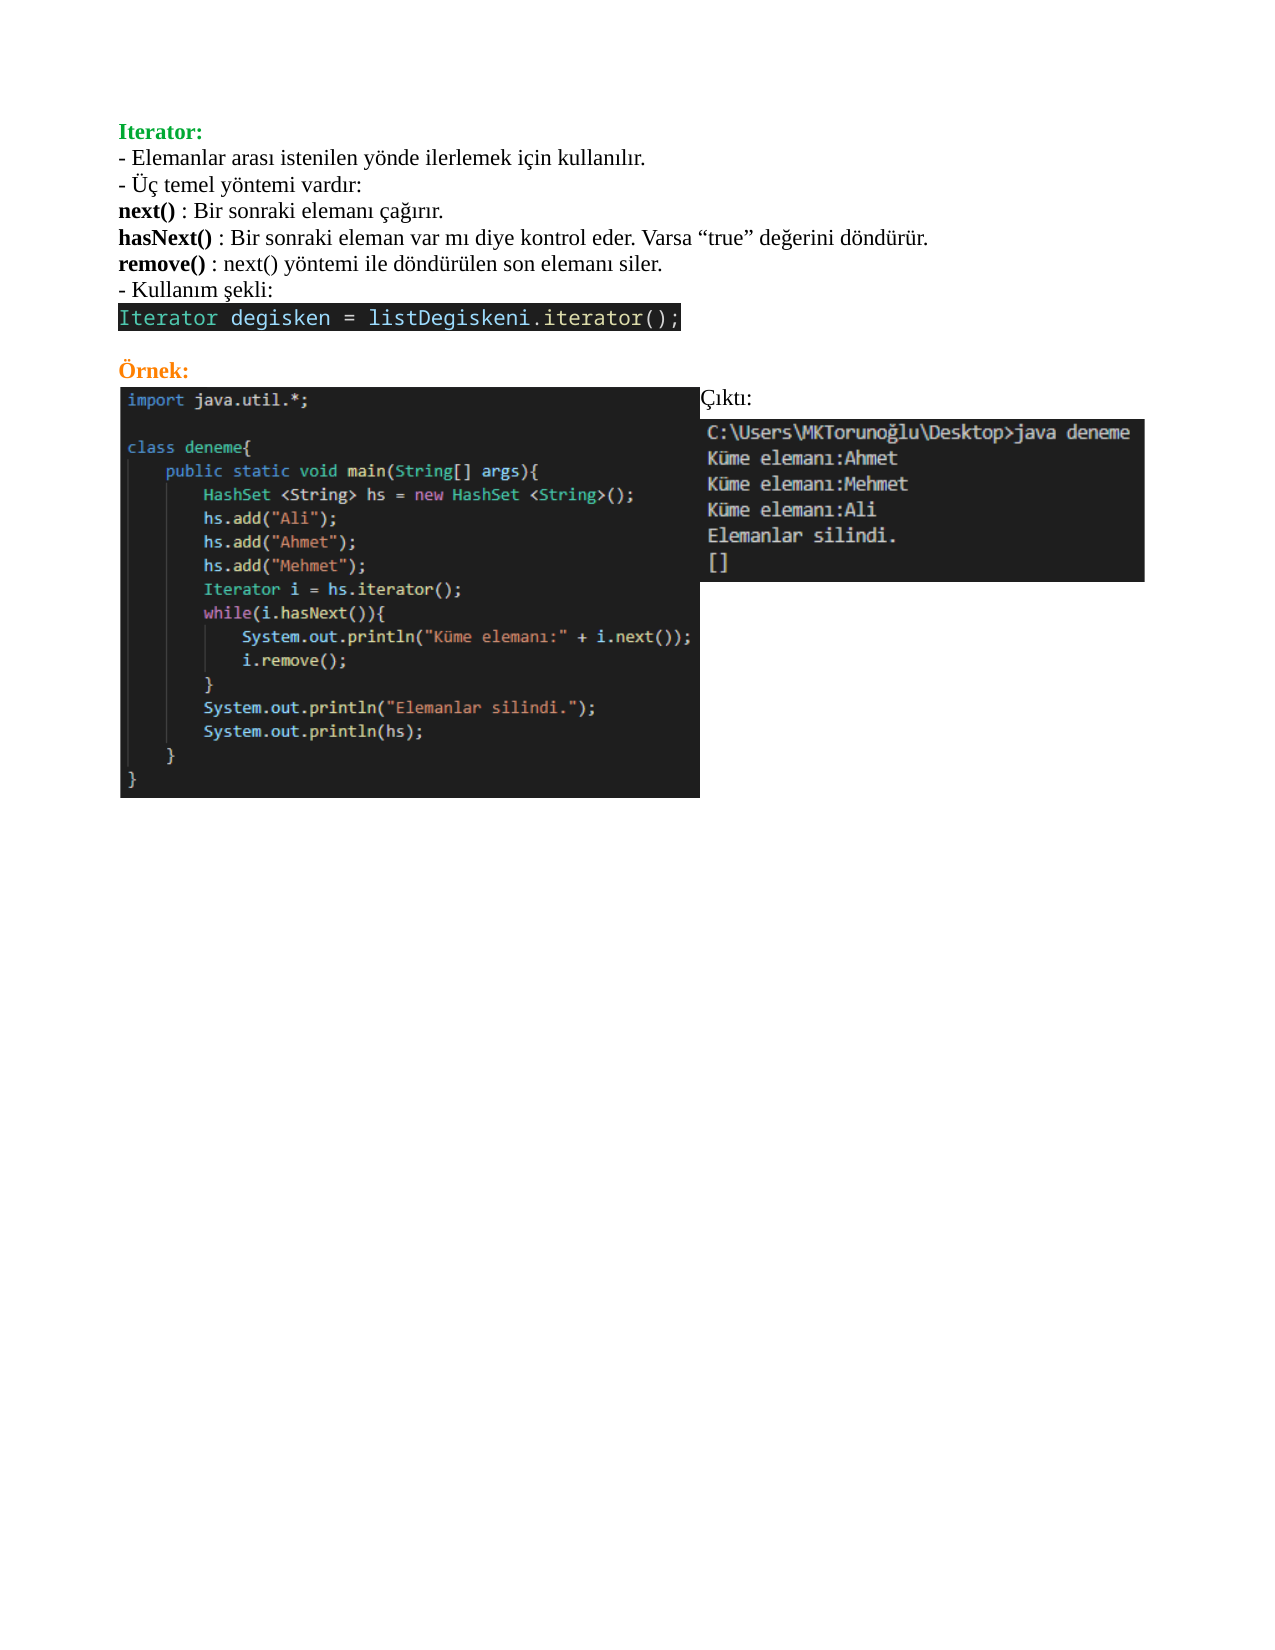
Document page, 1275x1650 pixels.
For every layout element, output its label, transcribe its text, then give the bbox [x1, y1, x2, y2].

text Iterator degisken = listDegiskeni.iterator(); [118, 303, 1157, 331]
text - Kullanım şekli: [118, 276, 1157, 303]
picture [120, 387, 1145, 798]
text Çıktı: [118, 384, 1157, 410]
text Iterator: [118, 118, 1157, 144]
text Örnek: [118, 357, 1157, 384]
text - Üç temel yöntemi vardır: next() : Bir sonraki elemanı çağırır. hasNext() : Bir sonraki eleman var mı diye kontrol eder. Varsa “true” değerini döndürür. remove() : next() yöntemi ile döndürülen son elemanı siler. [118, 171, 1157, 276]
text - Elemanlar arası istenilen yönde ilerlemek için kullanılır. [118, 144, 1157, 171]
